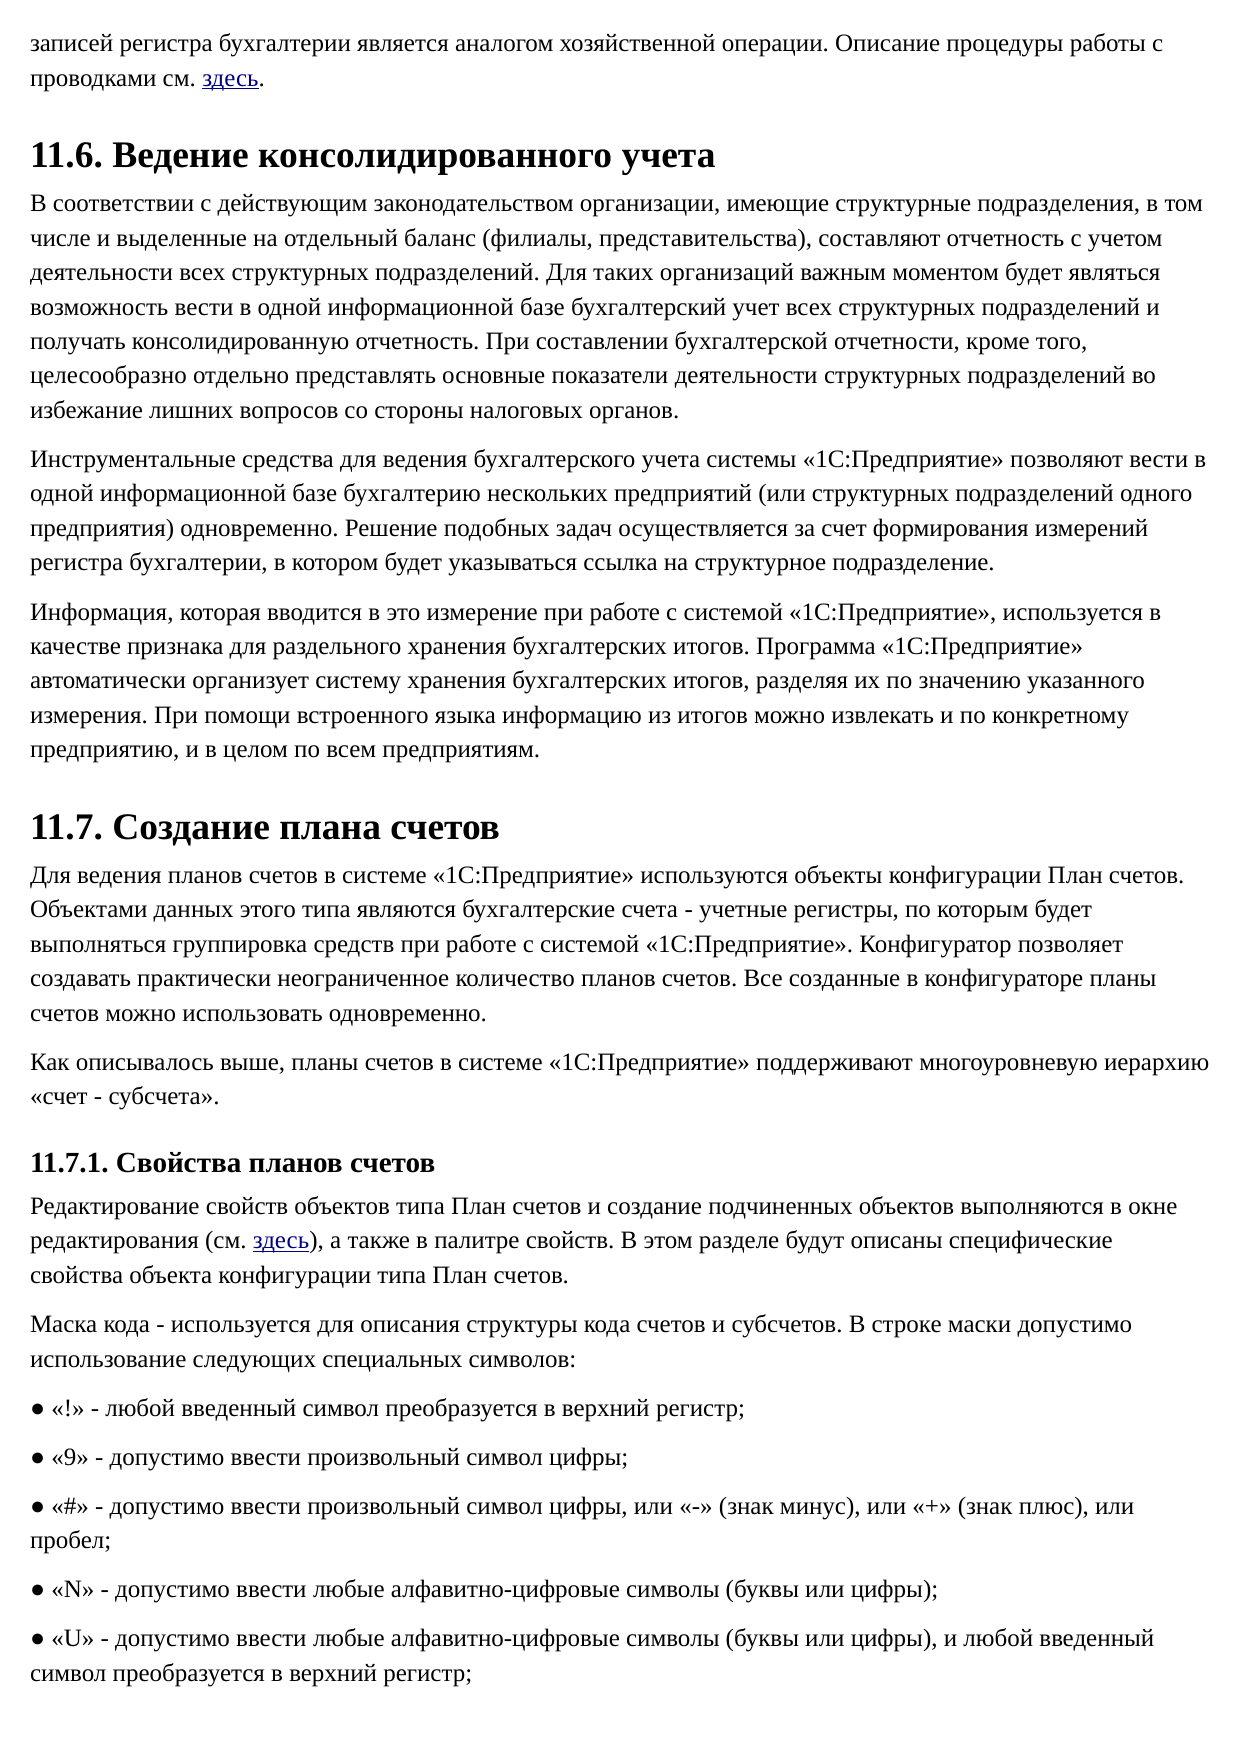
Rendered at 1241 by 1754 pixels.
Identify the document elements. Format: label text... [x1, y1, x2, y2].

subtitle 11.7. Создание плана счетов [30, 804, 1211, 847]
text ● «N» ‑ допустимо ввести любые алфавитно-цифровые символы (буквы или цифры); [30, 1574, 1211, 1603]
text записей регистра бухгалтерии является аналогом хозяйственной операции. Описание процедуры работы с проводками см. здесь. [30, 28, 1211, 91]
text ● «#» ‑ допустимо ввести произвольный символ цифры, или «-» (знак минус), или «+» (знак плюс), или пробел; [30, 1491, 1211, 1554]
text Информация, которая вводится в это измерение при работе с системой «1С:Предприятие», используется в качестве признака для раздельного хранения бухгалтерских итогов. Программа «1С:Предприятие» автоматически организует систему хранения бухгалтерских итогов, разделяя их по значению указанного измерения. При помощи встроенного языка информацию из итогов можно извлекать и по конкретному предприятию, и в целом по всем предприятиям. [30, 597, 1211, 763]
text Редактирование свойств объектов типа План счетов и создание подчиненных объектов выполняются в окне редактирования (см. здесь), а также в палитре свойств. В этом разделе будут описаны специфические свойства объекта конфигурации типа План счетов. [30, 1191, 1211, 1289]
text ● «U» ‑ допустимо ввести любые алфавитно-цифровые символы (буквы или цифры), и любой введенный символ преобразуется в верхний регистр; [30, 1623, 1211, 1687]
text Для ведения планов счетов в системе «1С:Предприятие» используются объекты конфигурации План счетов. Объектами данных этого типа являются бухгалтерские счета ‑ учетные регистры, по которым будет выполняться группировка средств при работе с системой «1С:Предприятие». Конфигуратор позволяет создавать практически неограниченное количество планов счетов. Все созданные в конфигураторе планы счетов можно использовать одновременно. [30, 860, 1211, 1027]
text Инструментальные средства для ведения бухгалтерского учета системы «1С:Предприятие» позволяют вести в одной информационной базе бухгалтерию нескольких предприятий (или структурных подразделений одного предприятия) одновременно. Решение подобных задач осуществляется за счет формирования измерений регистра бухгалтерии, в котором будет указываться ссылка на структурное подразделение. [30, 444, 1211, 576]
text Как описывалось выше, планы счетов в системе «1С:Предприятие» поддерживают многоуровневую иерархию «счет ‑ субсчета». [30, 1047, 1211, 1110]
text ● «!» ‑ любой введенный символ преобразуется в верхний регистр; [30, 1393, 1211, 1421]
text В соответствии с действующим законодательством организации, имеющие структурные подразделения, в том числе и выделенные на отдельный баланс (филиалы, представительства), составляют отчетность с учетом деятельности всех структурных подразделений. Для таких организаций важным моментом будет являться возможность вести в одной информационной базе бухгалтерский учет всех структурных подразделений и получать консолидированную отчетность. При составлении бухгалтерской отчетности, кроме того, целесообразно отдельно представлять основные показатели деятельности структурных подразделений во избежание лишних вопросов со стороны налоговых органов. [30, 188, 1211, 424]
text Маска кода ‑ используется для описания структуры кода счетов и субсчетов. В строке маски допустимо использование следующих специальных символов: [30, 1309, 1211, 1372]
text ● «9» ‑ допустимо ввести произвольный символ цифры; [30, 1442, 1211, 1471]
subtitle 11.6. Ведение консолидированного учета [30, 132, 1211, 176]
subtitle 11.7.1. Свойства планов счетов [30, 1145, 1211, 1179]
